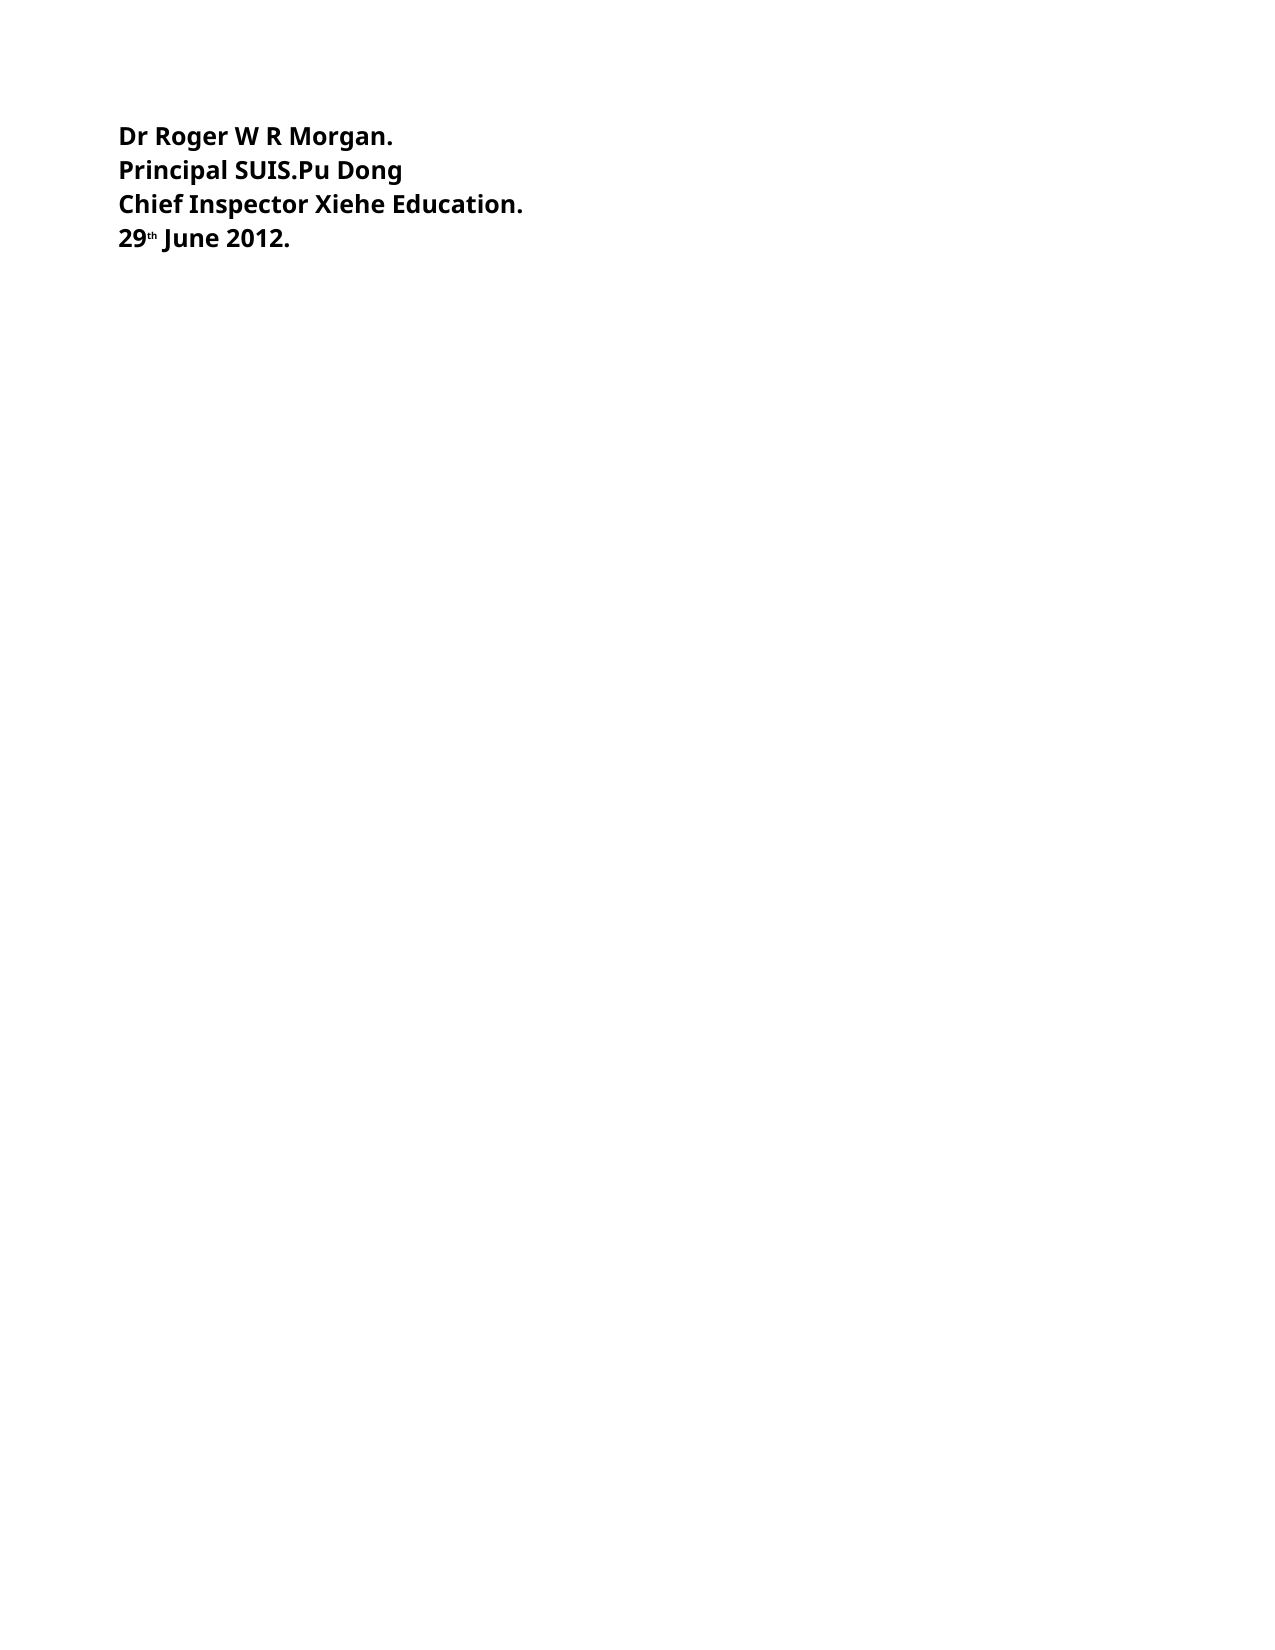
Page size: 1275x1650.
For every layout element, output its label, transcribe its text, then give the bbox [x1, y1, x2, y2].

text 29th June 2012. [118, 221, 1157, 255]
text Dr Roger W R Morgan. [118, 119, 1157, 153]
text Chief Inspector Xiehe Education. [118, 187, 1157, 221]
text Principal SUIS.Pu Dong [118, 153, 1157, 187]
